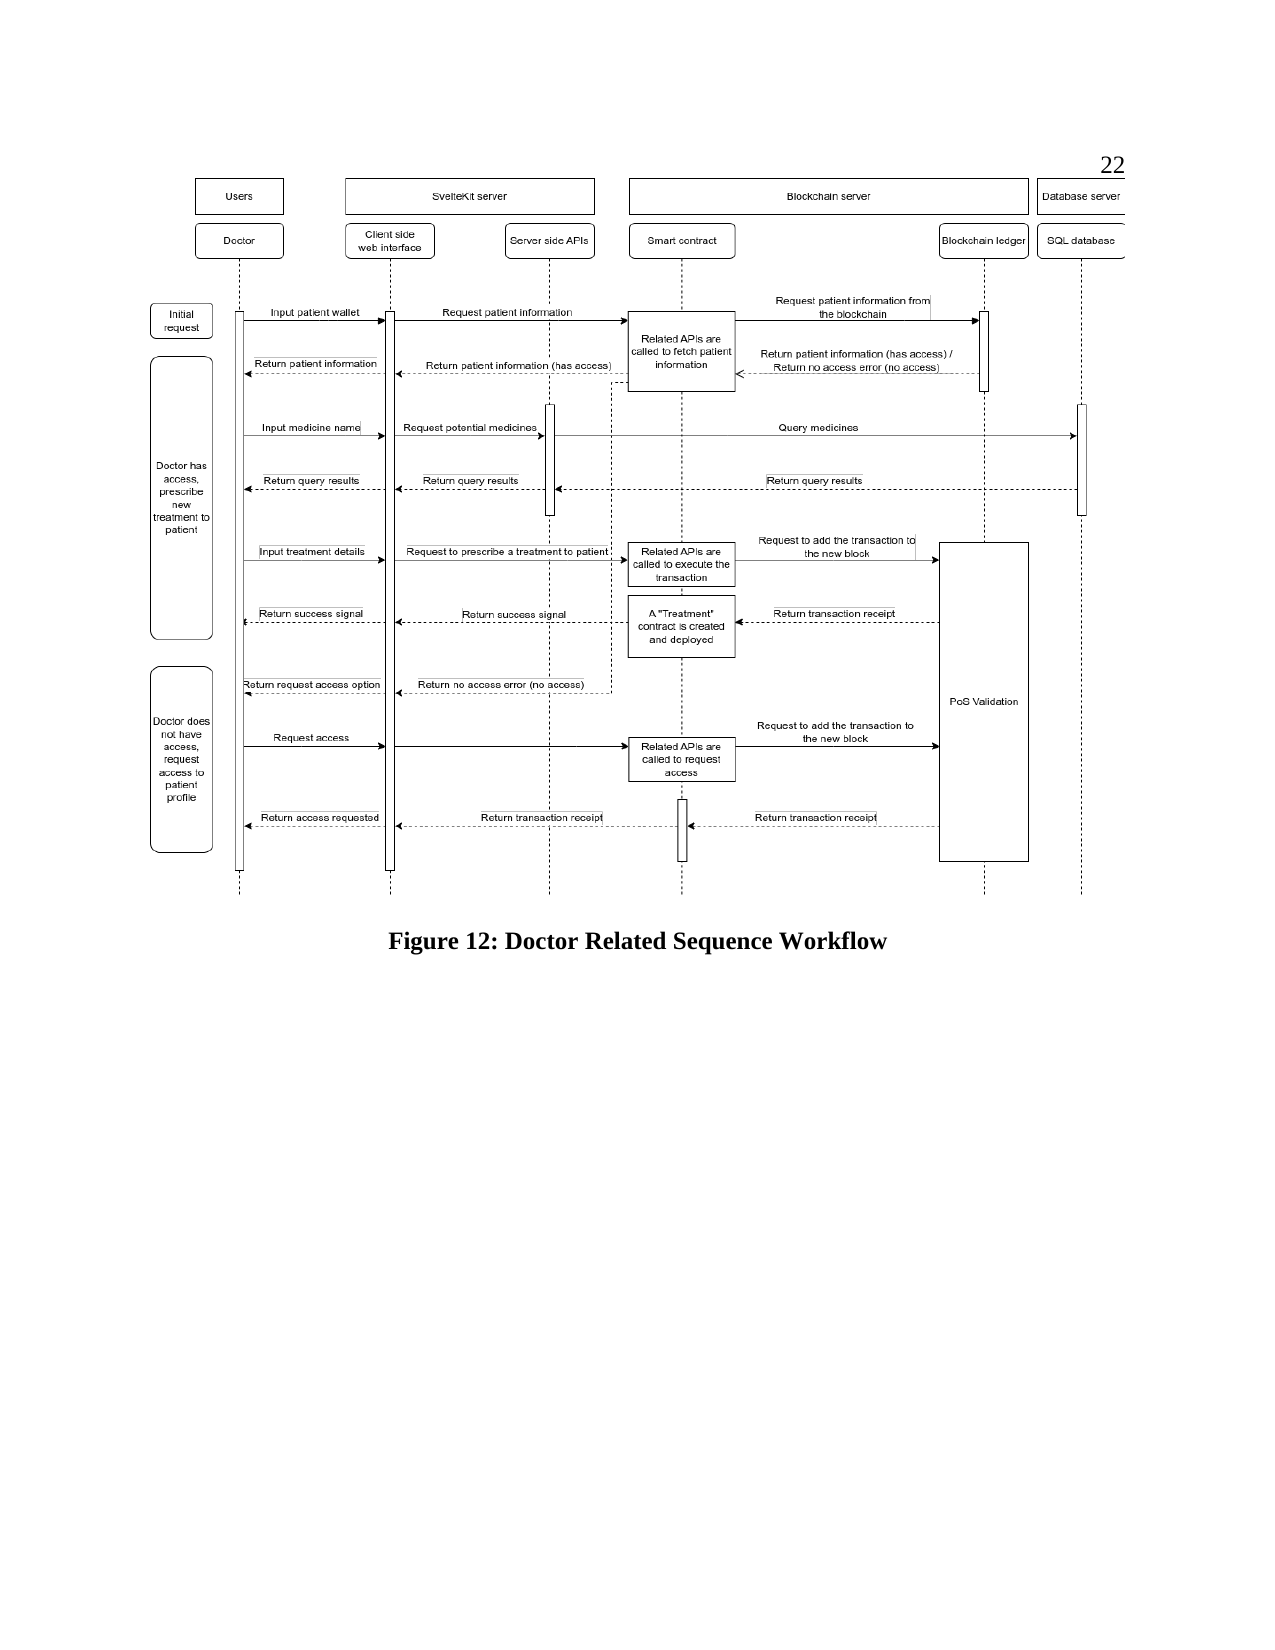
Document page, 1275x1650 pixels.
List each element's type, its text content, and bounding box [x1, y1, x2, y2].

title Figure 12: Doctor Related Sequence Workflow [150, 179, 1125, 954]
